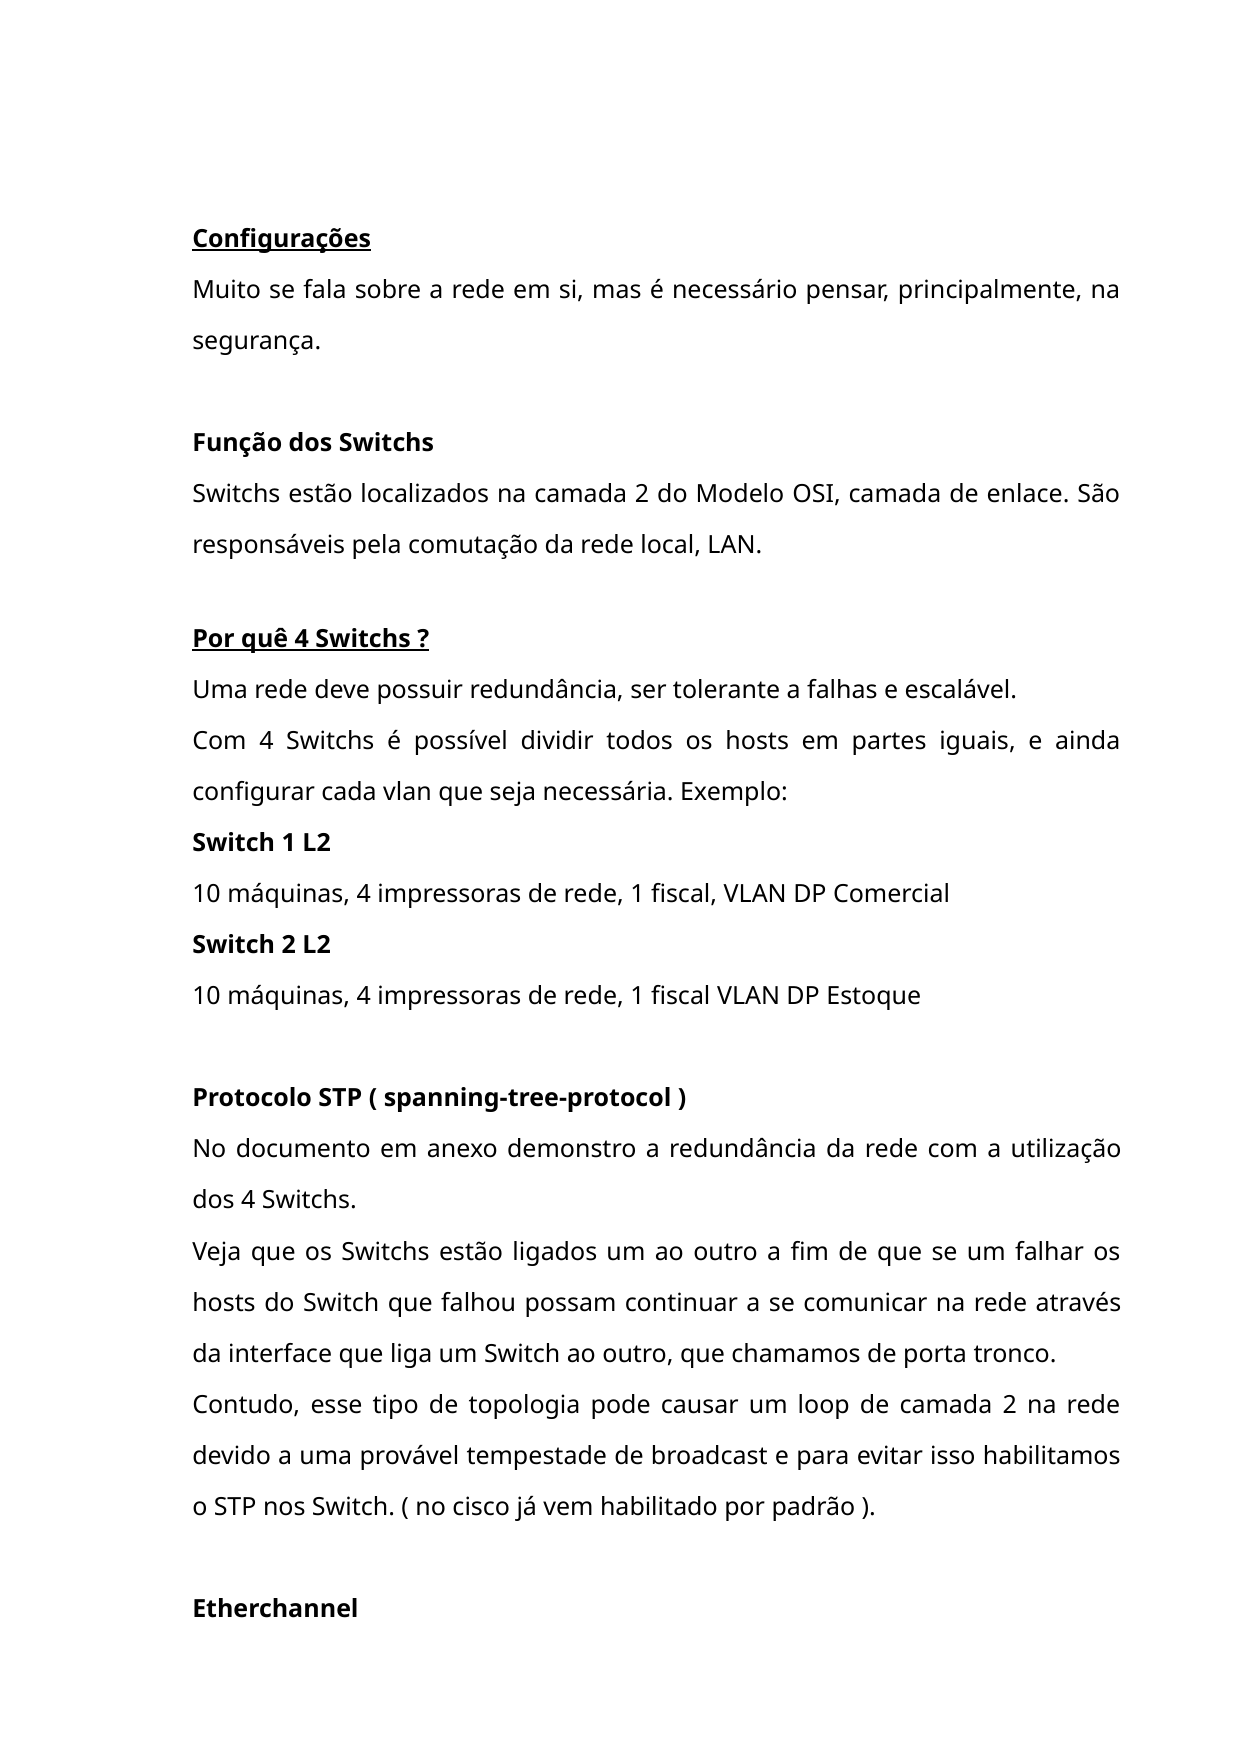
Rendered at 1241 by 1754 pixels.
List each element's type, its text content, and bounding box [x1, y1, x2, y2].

text Com 4 Switchs é possível dividir todos os hosts em partes iguais, e ainda configurar cada vlan que seja necessária. Exemplo: [192, 723, 1122, 808]
text Função dos Switchs [192, 424, 1122, 458]
text Switchs estão localizados na camada 2 do Modelo OSI, camada de enlace. São responsáveis pela comutação da rede local, LAN. [192, 475, 1122, 561]
text Protocolo STP ( spanning-tree-protocol ) [192, 1080, 1122, 1114]
text Switch 2 L2 [192, 927, 1122, 961]
text 10 máquinas, 4 impressoras de rede, 1 fiscal VLAN DP Estoque [192, 978, 1122, 1012]
text Switch 1 L2 [192, 825, 1122, 859]
text Etherchannel [192, 1590, 1122, 1624]
text Uma rede deve possuir redundância, ser tolerante a falhas e escalável. [192, 672, 1122, 706]
text Configurações [192, 220, 1122, 254]
text No documento em anexo demonstro a redundância da rede com a utilização dos 4 Switchs. [192, 1131, 1122, 1216]
text Veja que os Switchs estão ligados um ao outro a fim de que se um falhar os hosts do Switch que falhou possam continuar a se comunicar na rede através da interface que liga um Switch ao outro, que chamamos de porta tronco. [192, 1233, 1122, 1369]
text Por quê 4 Switchs ? [192, 621, 1122, 655]
text 10 máquinas, 4 impressoras de rede, 1 fiscal, VLAN DP Comercial [192, 876, 1122, 910]
text Muito se fala sobre a rede em si, mas é necessário pensar, principalmente, na segurança. [192, 271, 1122, 356]
text Contudo, esse tipo de topologia pode causar um loop de camada 2 na rede devido a uma provável tempestade de broadcast e para evitar isso habilitamos o STP nos Switch. ( no cisco já vem habilitado por padrão ). [192, 1386, 1122, 1522]
